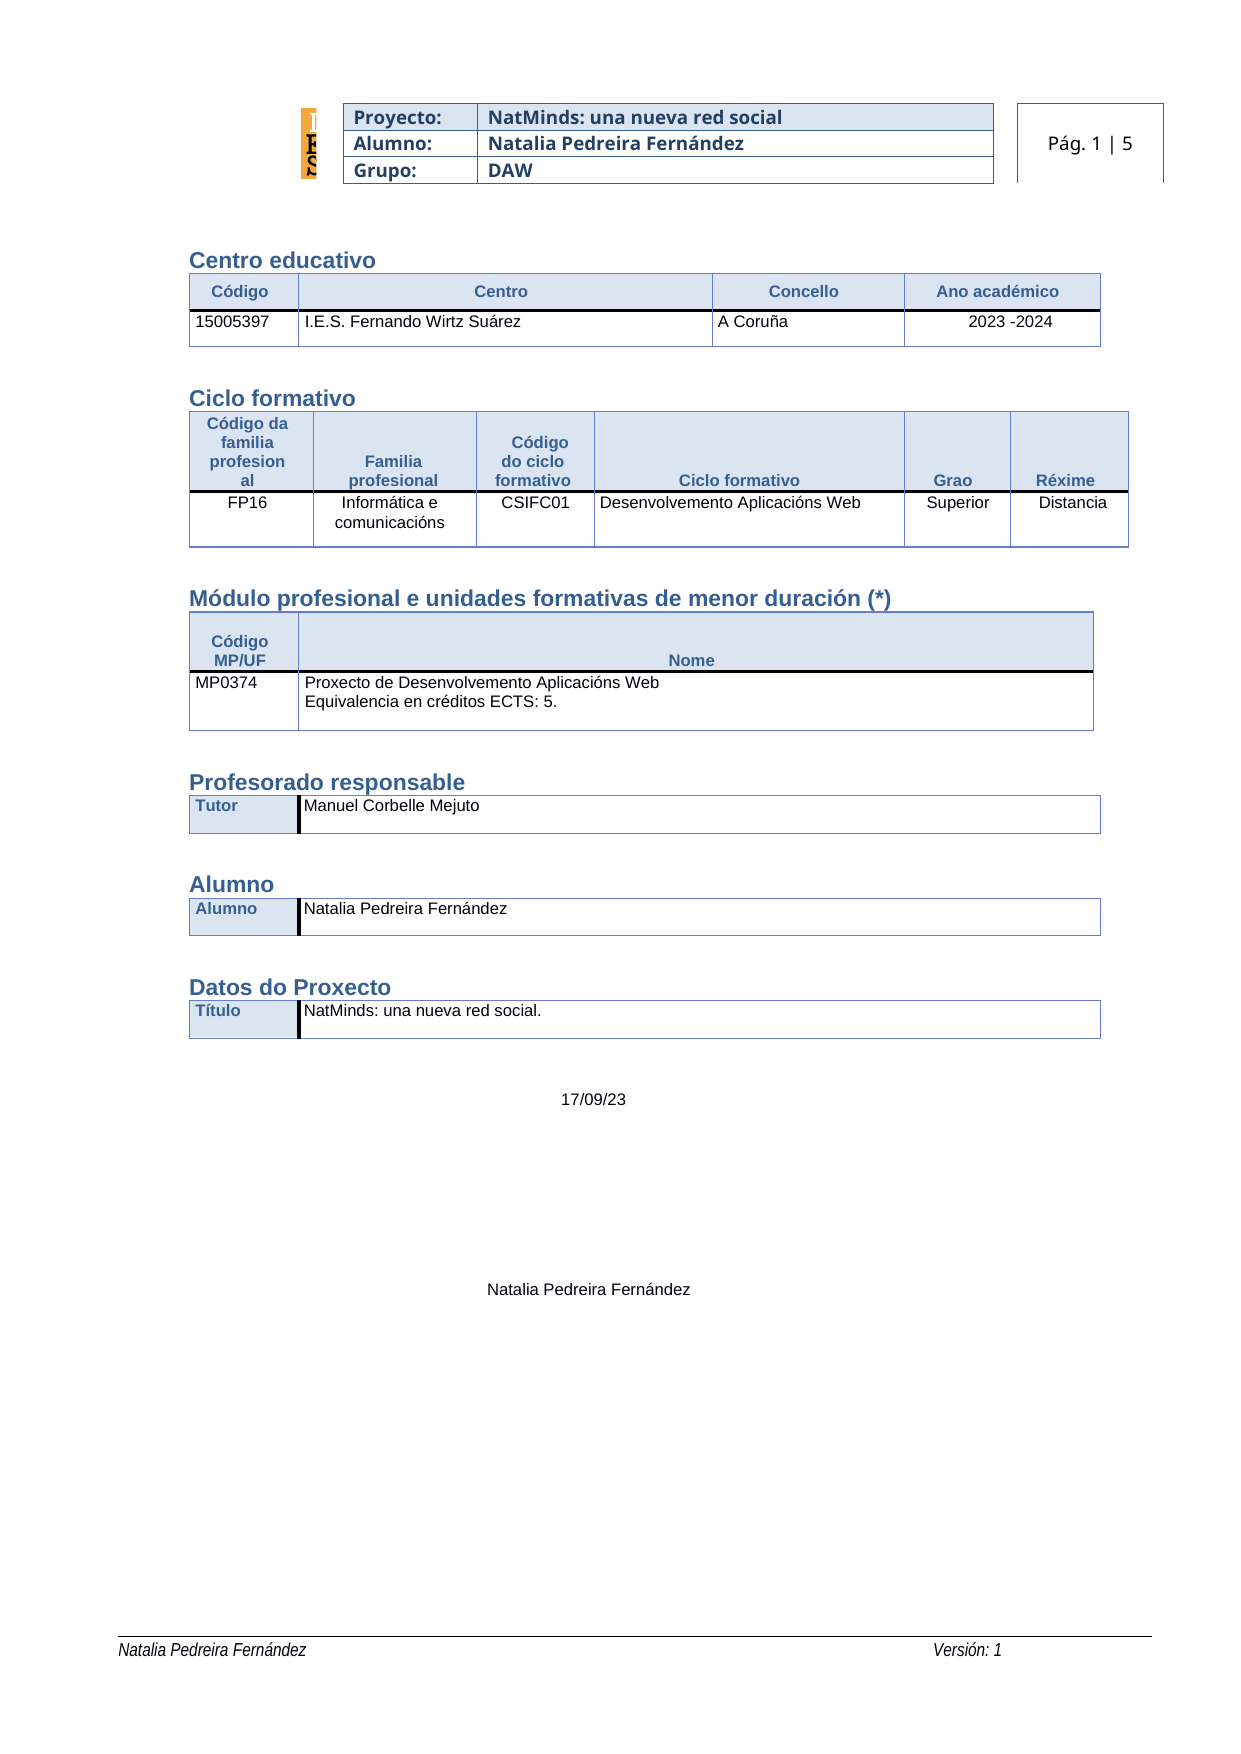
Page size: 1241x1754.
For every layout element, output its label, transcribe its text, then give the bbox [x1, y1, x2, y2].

table_header NatMinds: una nueva red social. [301, 1001, 1100, 1037]
table_cell Proxecto de Desenvolvemento Aplicacións Web Equivalencia en créditos ECTS: 5. [299, 673, 1093, 730]
table_header Nome [299, 613, 1093, 670]
table_header Familia profesional [314, 412, 476, 490]
table_header Código [190, 274, 298, 309]
table_cell Superior [905, 493, 1010, 546]
table_header Natalia Pedreira Fernández [301, 899, 1100, 935]
text Módulo profesional e unidades formativas de menor duración (*) [189, 585, 1154, 611]
table_cell FP16 [190, 493, 313, 546]
table_header Ano académico [905, 274, 1100, 309]
table_header Tutor [190, 796, 297, 833]
table_cell I.E.S. Fernando Wirtz Suárez [299, 312, 712, 346]
table_cell Distancia [1011, 493, 1128, 546]
text Centro educativo [189, 247, 1154, 273]
table_header Ciclo formativo [595, 412, 904, 490]
table_cell Desenvolvemento Aplicacións Web [595, 493, 904, 546]
table_header Código da familia profesional [190, 412, 313, 490]
table_header Código MP/UF [190, 613, 298, 670]
table_header Concello [713, 274, 904, 309]
table_cell Informática e comunicacións [314, 493, 476, 546]
text Alumno [189, 871, 1154, 898]
table_header Réxime [1011, 412, 1128, 490]
table_header Código do ciclo formativo [477, 412, 594, 490]
table_cell A Coruña [713, 312, 904, 346]
text Ciclo formativo [189, 385, 1154, 411]
table_header Centro [299, 274, 712, 309]
text Natalia Pedreira Fernández [487, 1279, 1152, 1298]
table_header Alumno [190, 899, 297, 935]
text Profesorado responsable [189, 769, 1154, 795]
table_cell 15005397 [190, 312, 298, 346]
table_cell MP0374 [190, 673, 298, 730]
text 17/09/23 [487, 1089, 1152, 1108]
table_header Manuel Corbelle Mejuto [301, 796, 1100, 833]
table_header Grao [905, 412, 1010, 490]
text Datos do Proxecto [189, 974, 1154, 1000]
table_cell 2023 -2024 [905, 312, 1100, 346]
table_header Título [190, 1001, 297, 1037]
table_cell CSIFC01 [477, 493, 594, 546]
